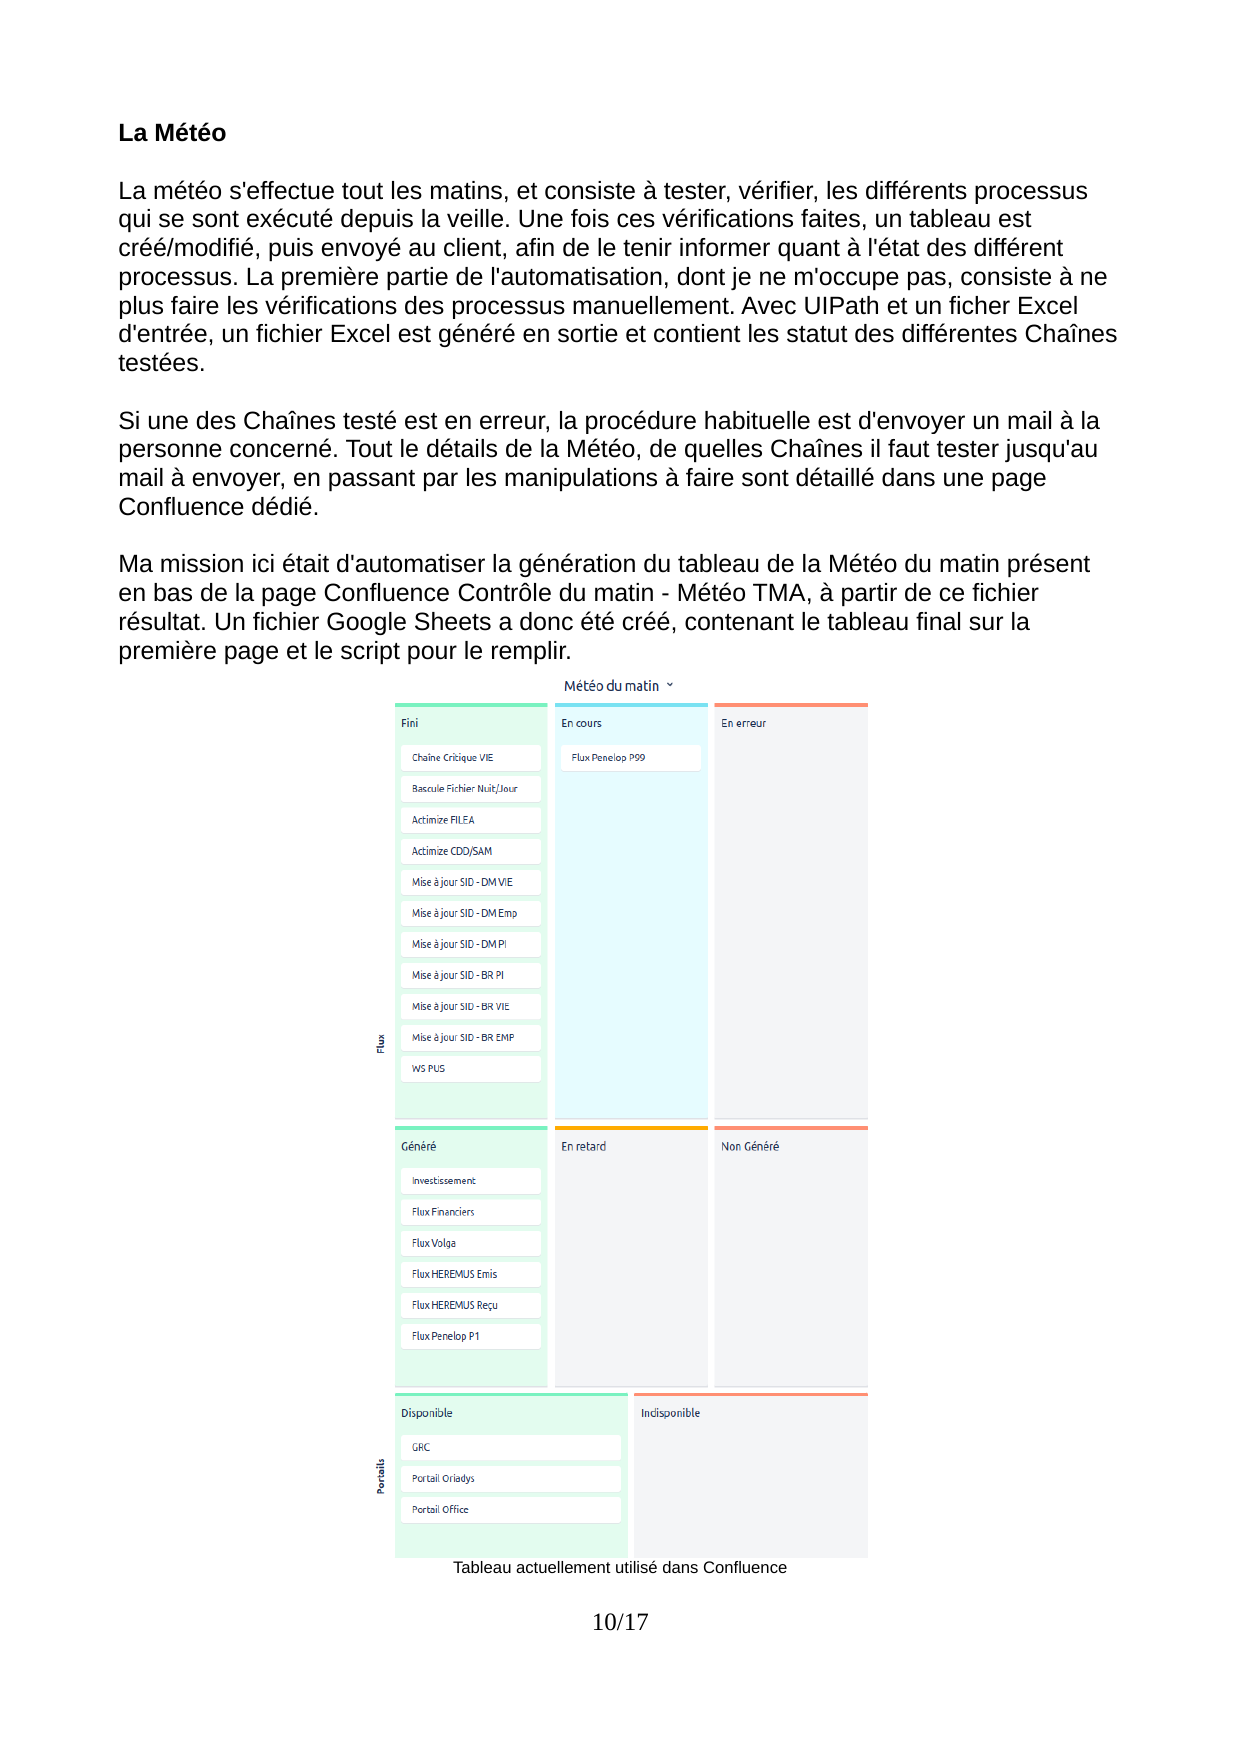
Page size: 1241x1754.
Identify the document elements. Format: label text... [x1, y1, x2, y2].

text La météo s'effectue tout les matins, et consiste à tester, vérifier, les différents processus qui se sont exécuté depuis la veille. Une fois ces vérifications faites, un tableau est créé/modifié, puis envoyé au client, afin de le tenir informer quant à l'état des différent processus. La première partie de l'automatisation, dont je ne m'occupe pas, consiste à ne plus faire les vérifications des processus manuellement. Avec UIPath et un ficher Excel d'entrée, un fichier Excel est généré en sortie et contient les statut des différentes Chaînes testées. [118, 176, 1122, 377]
subtitle La Météo [118, 118, 1122, 147]
text Ma mission ici était d'automatiser la génération du tableau de la Météo du matin présent en bas de la page Confluence Contrôle du matin - Météo TMA, à partir de ce fichier résultat. Un fichier Google Sheets a donc été créé, contenant le tableau final sur la première page et le script pour le remplir. [118, 549, 1122, 664]
text Tableau actuellement utilisé dans Confluence [118, 1557, 1122, 1577]
text Si une des Chaînes testé est en erreur, la procédure habituelle est d'envoyer un mail à la personne concerné. Tout le détails de la Météo, de quelles Chaînes il faut tester jusqu'au mail à envoyer, en passant par les manipulations à faire sont détaillé dans une page Confluence dédié. [118, 406, 1122, 521]
picture [372, 677, 873, 1558]
